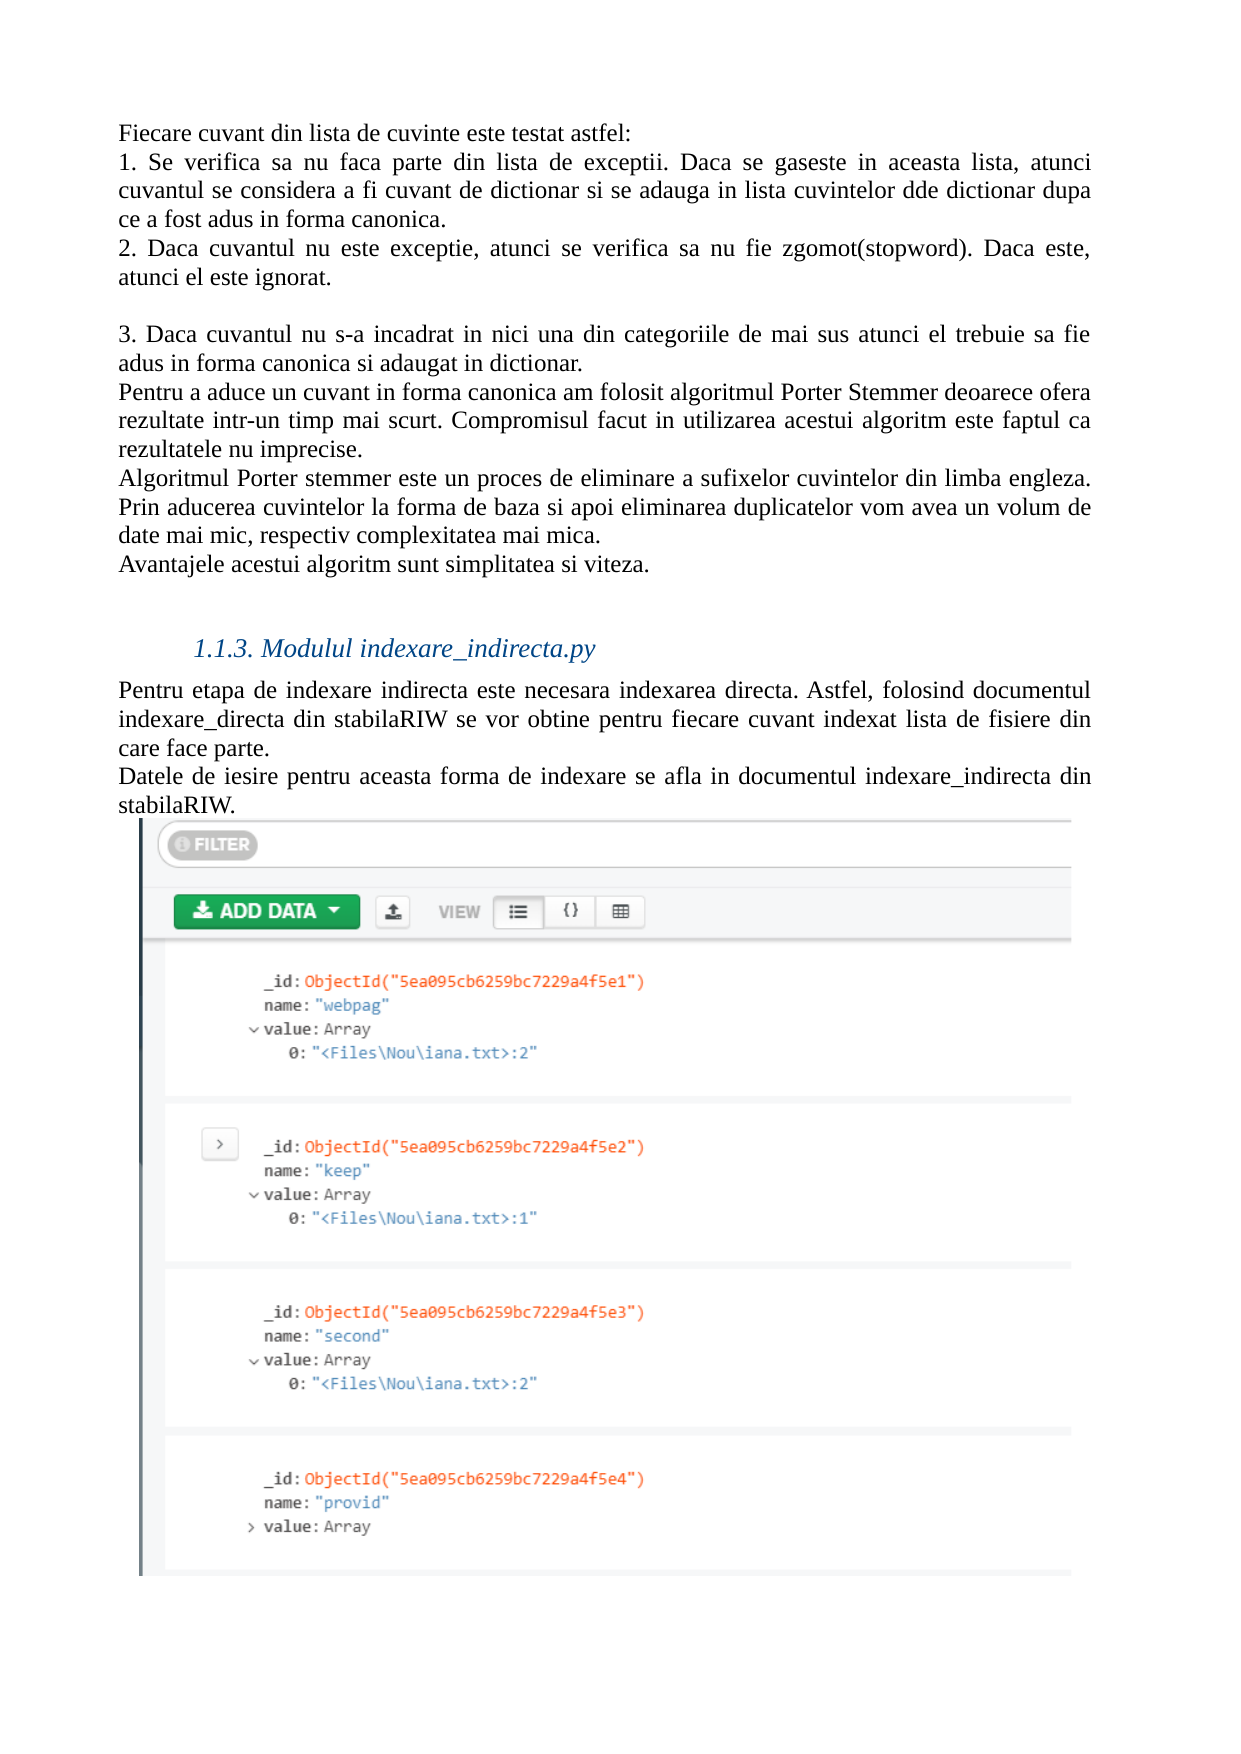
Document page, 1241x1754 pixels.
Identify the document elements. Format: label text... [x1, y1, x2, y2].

text Pentru etapa de indexare indirecta este necesara indexarea directa. Astfel, folosind documentul indexare_directa din stabilaRIW se vor obtine pentru fiecare cuvant indexat lista de fisiere din care face parte. [118, 675, 1093, 761]
text Algoritmul Porter stemmer este un proces de eliminare a sufixelor cuvintelor din limba engleza. Prin aducerea cuvintelor la forma de baza si apoi eliminarea duplicatelor vom avea un volum de date mai mic, respectiv complexitatea mai mica. [118, 463, 1093, 549]
text 2. Daca cuvantul nu este exceptie, atunci se verifica sa nu fie zgomot(stopword). Daca este, atunci el este ignorat. [118, 233, 1093, 291]
subtitle Modulul indexare_indirecta.py [193, 632, 1093, 663]
text 3. Daca cuvantul nu s-a incadrat in nici una din categoriile de mai sus atunci el trebuie sa fie adus in forma canonica si adaugat in dictionar. [118, 319, 1093, 377]
text Avantajele acestui algoritm sunt simplitatea si viteza. [118, 549, 1093, 578]
text Datele de iesire pentru aceasta forma de indexare se afla in documentul indexare_indirecta din stabilaRIW. [118, 761, 1093, 819]
text 1. Se verifica sa nu faca parte din lista de exceptii. Daca se gaseste in aceasta lista, atunci cuvantul se considera a fi cuvant de dictionar si se adauga in lista cuvintelor dde dictionar dupa ce a fost adus in forma canonica. [118, 147, 1093, 233]
picture [139, 818, 1072, 1576]
text Pentru a aduce un cuvant in forma canonica am folosit algoritmul Porter Stemmer deoarece ofera rezultate intr-un timp mai scurt. Compromisul facut in utilizarea acestui algoritm este faptul ca rezultatele nu imprecise. [118, 377, 1093, 463]
text Fiecare cuvant din lista de cuvinte este testat astfel: [118, 118, 1093, 147]
